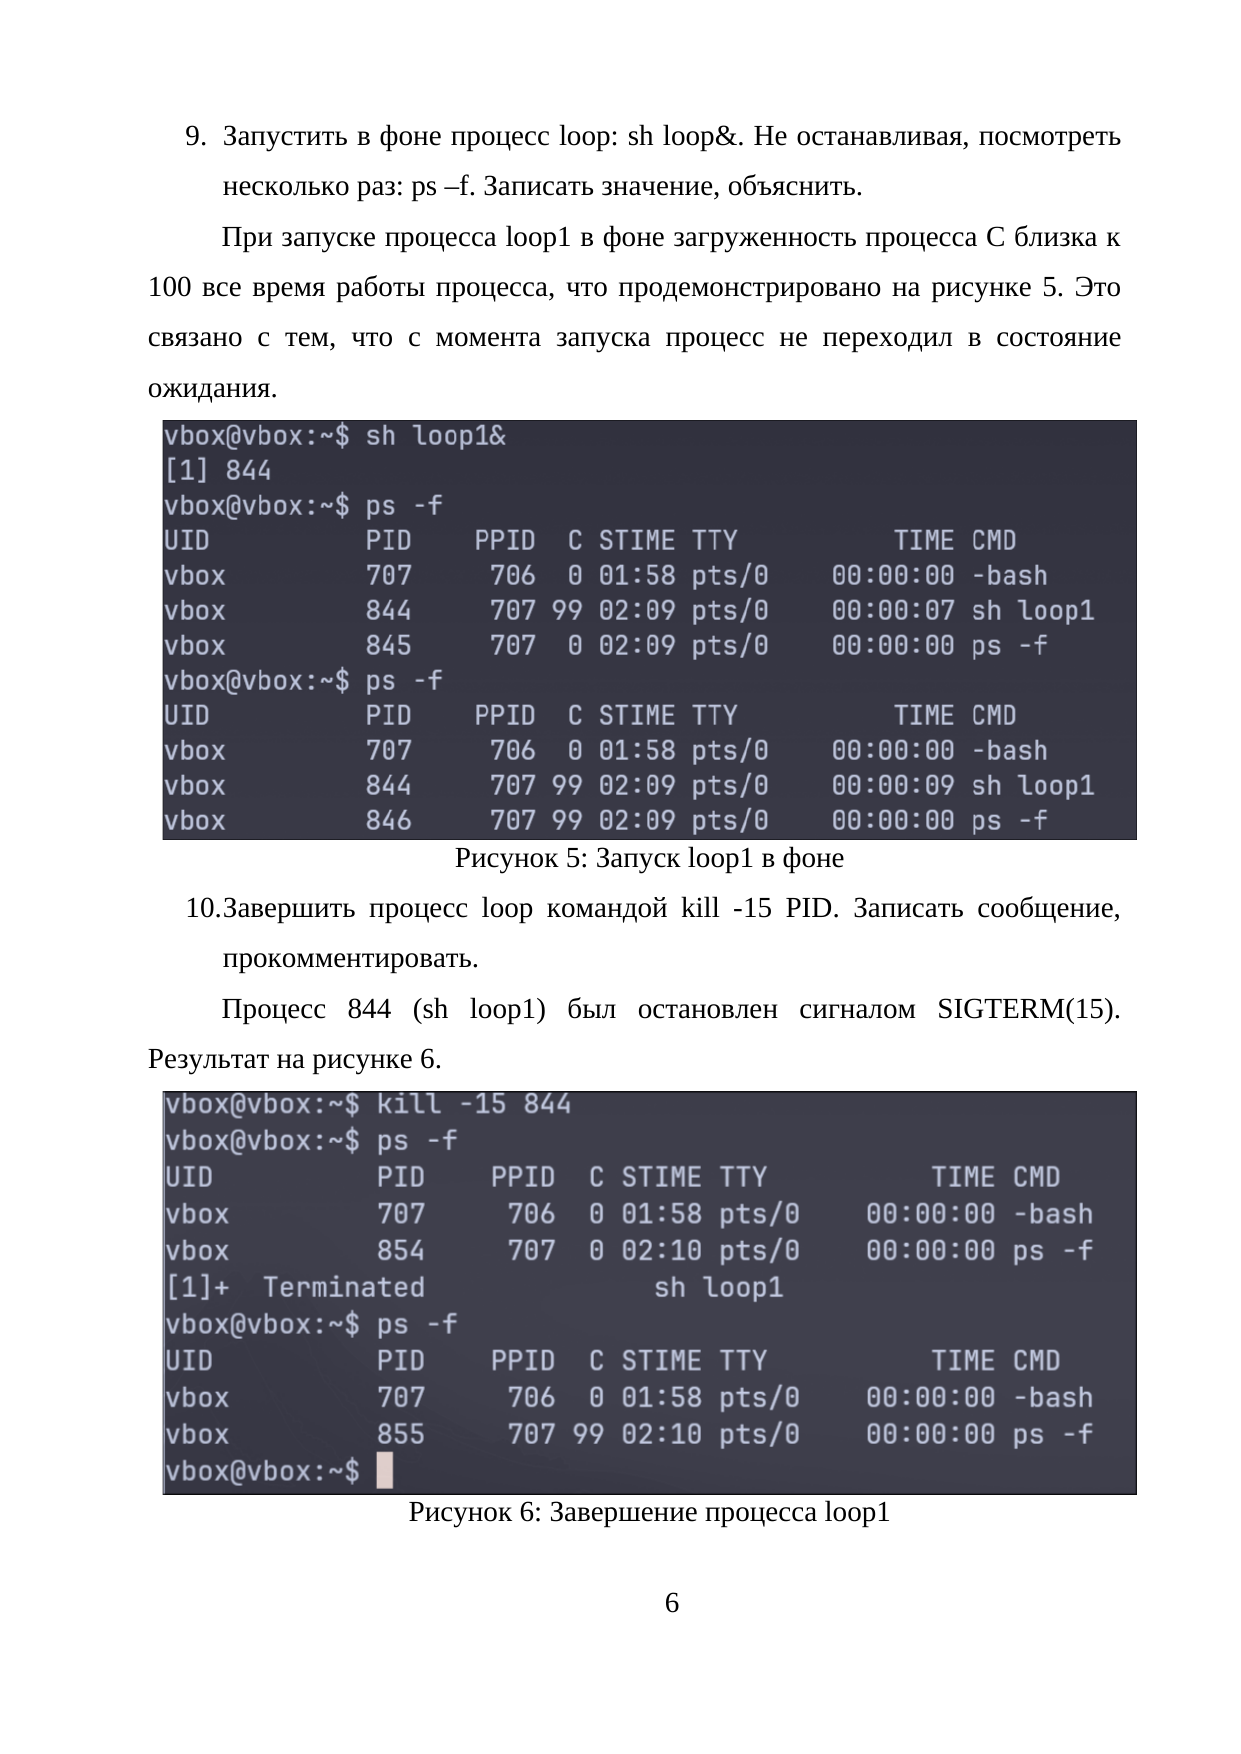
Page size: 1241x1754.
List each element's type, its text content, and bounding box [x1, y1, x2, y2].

list Завершить процесс loop командой kill -15 PID. Записать сообщение, прокомментировать. [185, 890, 1122, 974]
text Рисунок 6: Завершение процесса loop1 [148, 1091, 1152, 1528]
text Рисунок 5: Запуск loop1 в фоне [148, 420, 1152, 873]
text При запуске процесса loop1 в фоне загруженность процесса C близка к 100 все время работы процесса, что продемонстрировано на рисунке 5. Это связано с тем, что с момента запуска процесс не переходил в состояние ожидания. [148, 219, 1122, 403]
list Запустить в фоне процесс loop: sh loop&. Не останавливая, посмотреть несколько раз: ps –f. Записать значение, объяснить. [185, 118, 1122, 202]
text Процесс 844 (sh loop1) был остановлен сигналом SIGTERM(15). Результат на рисунке 6. [148, 991, 1122, 1074]
picture [162, 420, 1137, 840]
picture [162, 1091, 1137, 1495]
